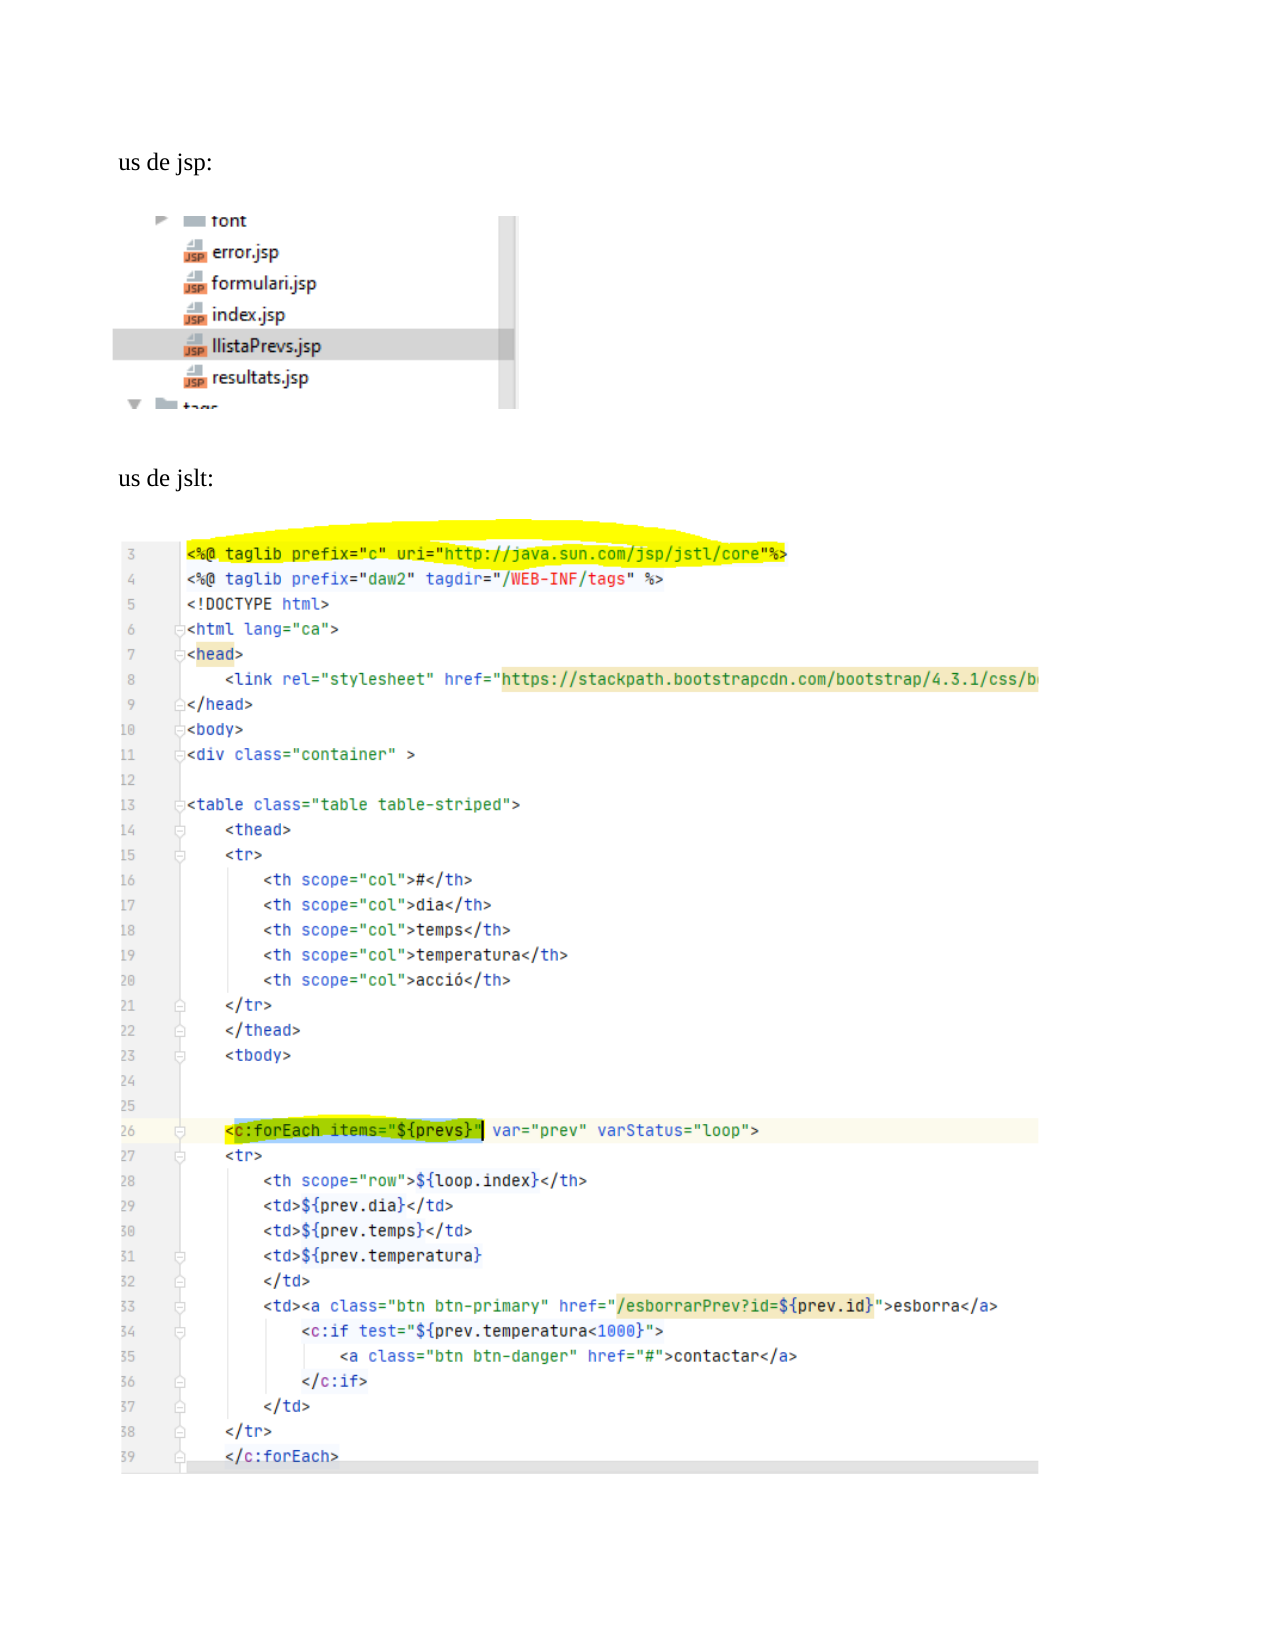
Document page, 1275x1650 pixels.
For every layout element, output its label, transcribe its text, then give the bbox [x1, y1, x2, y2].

text us de jslt: [118, 463, 1157, 492]
picture [112, 216, 519, 409]
text us de jsp: [118, 147, 1157, 176]
picture [121, 519, 1039, 1474]
